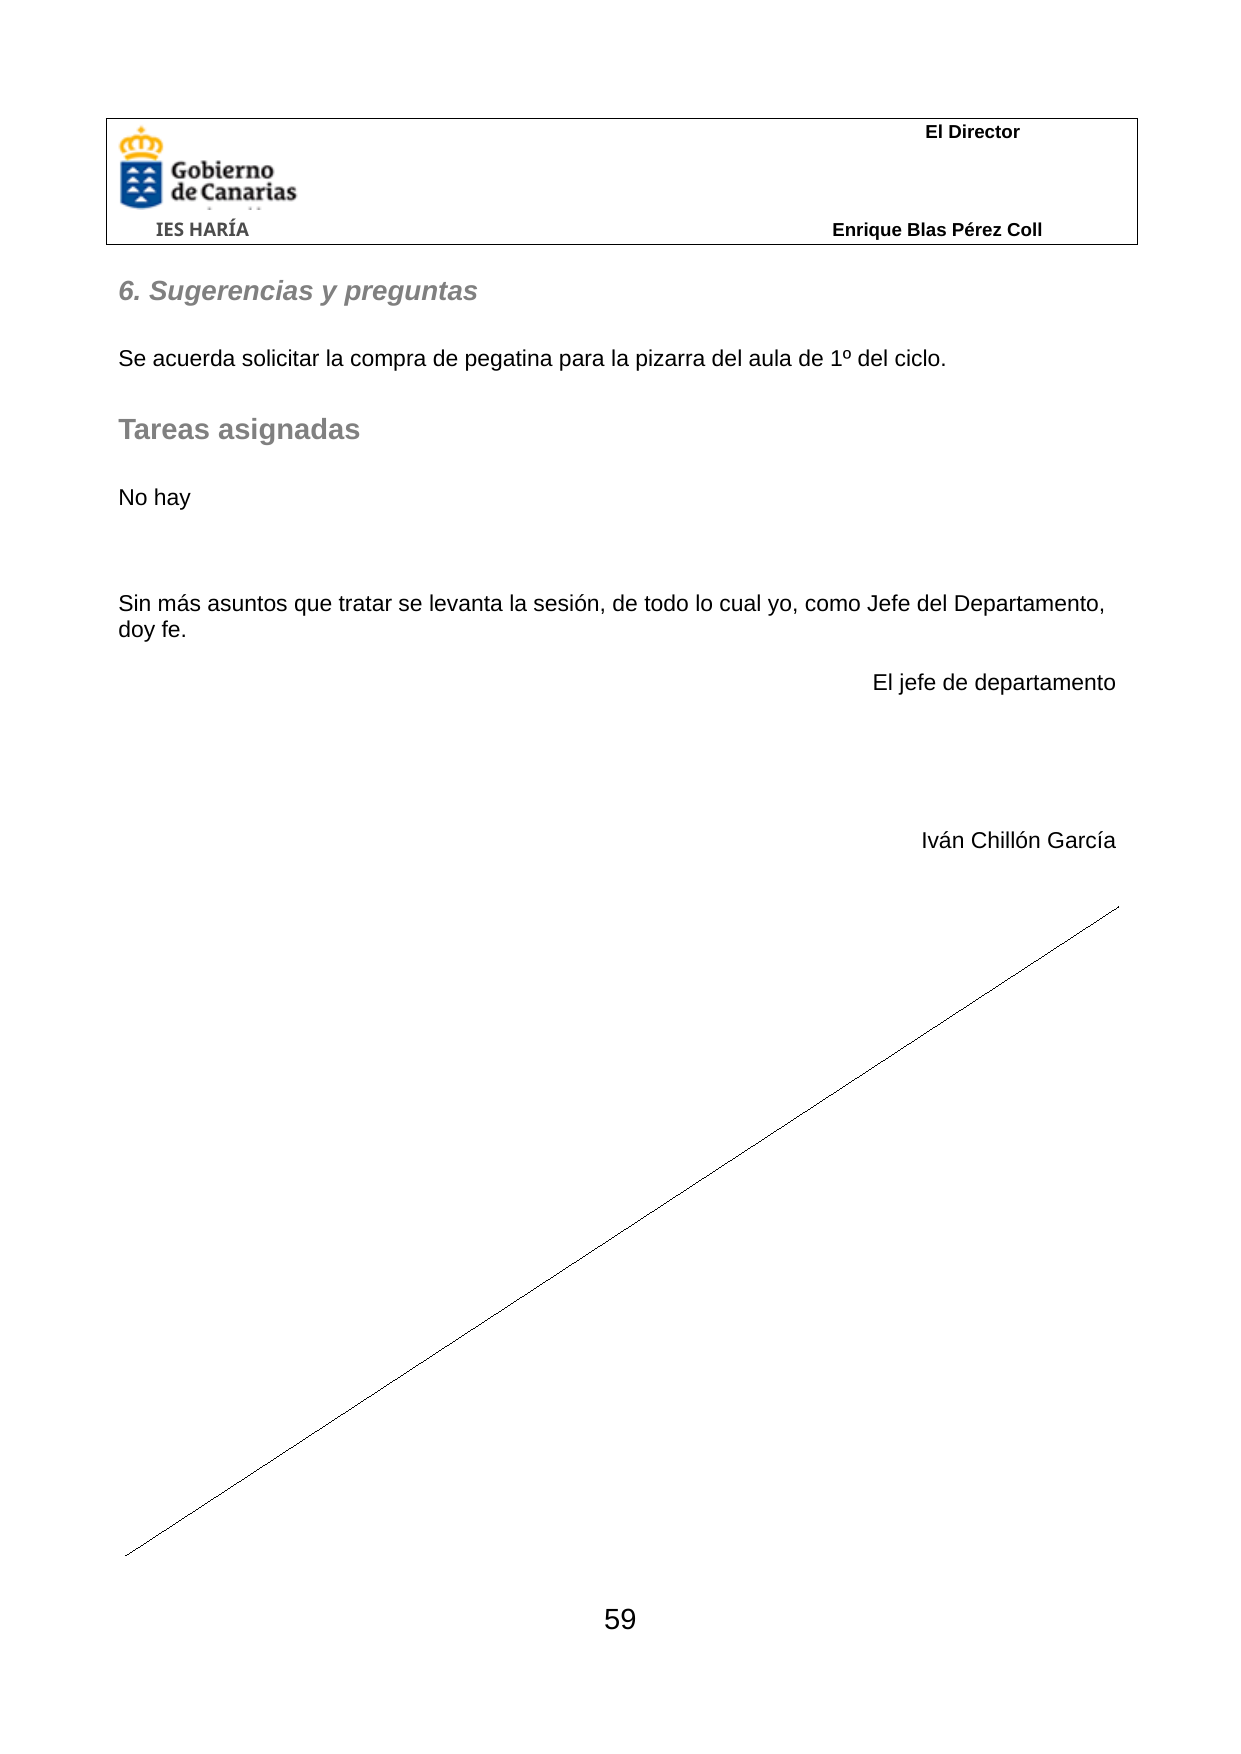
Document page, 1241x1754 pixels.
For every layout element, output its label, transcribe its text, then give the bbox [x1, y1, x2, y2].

text El jefe de departamento [118, 669, 1122, 695]
text Sin más asuntos que tratar se levanta la sesión, de todo lo cual yo, como Jefe del Departamento, doy fe. [118, 590, 1122, 642]
text No hay [118, 484, 1122, 511]
subtitle Tareas asignadas [118, 412, 1122, 446]
text Se acuerda solicitar la compra de pegatina para la pizarra del aula de 1º del ciclo. [118, 345, 1122, 371]
subtitle 6. Sugerencias y preguntas [118, 274, 1122, 306]
text Iván Chillón García [118, 827, 1122, 853]
picture [115, 123, 300, 210]
